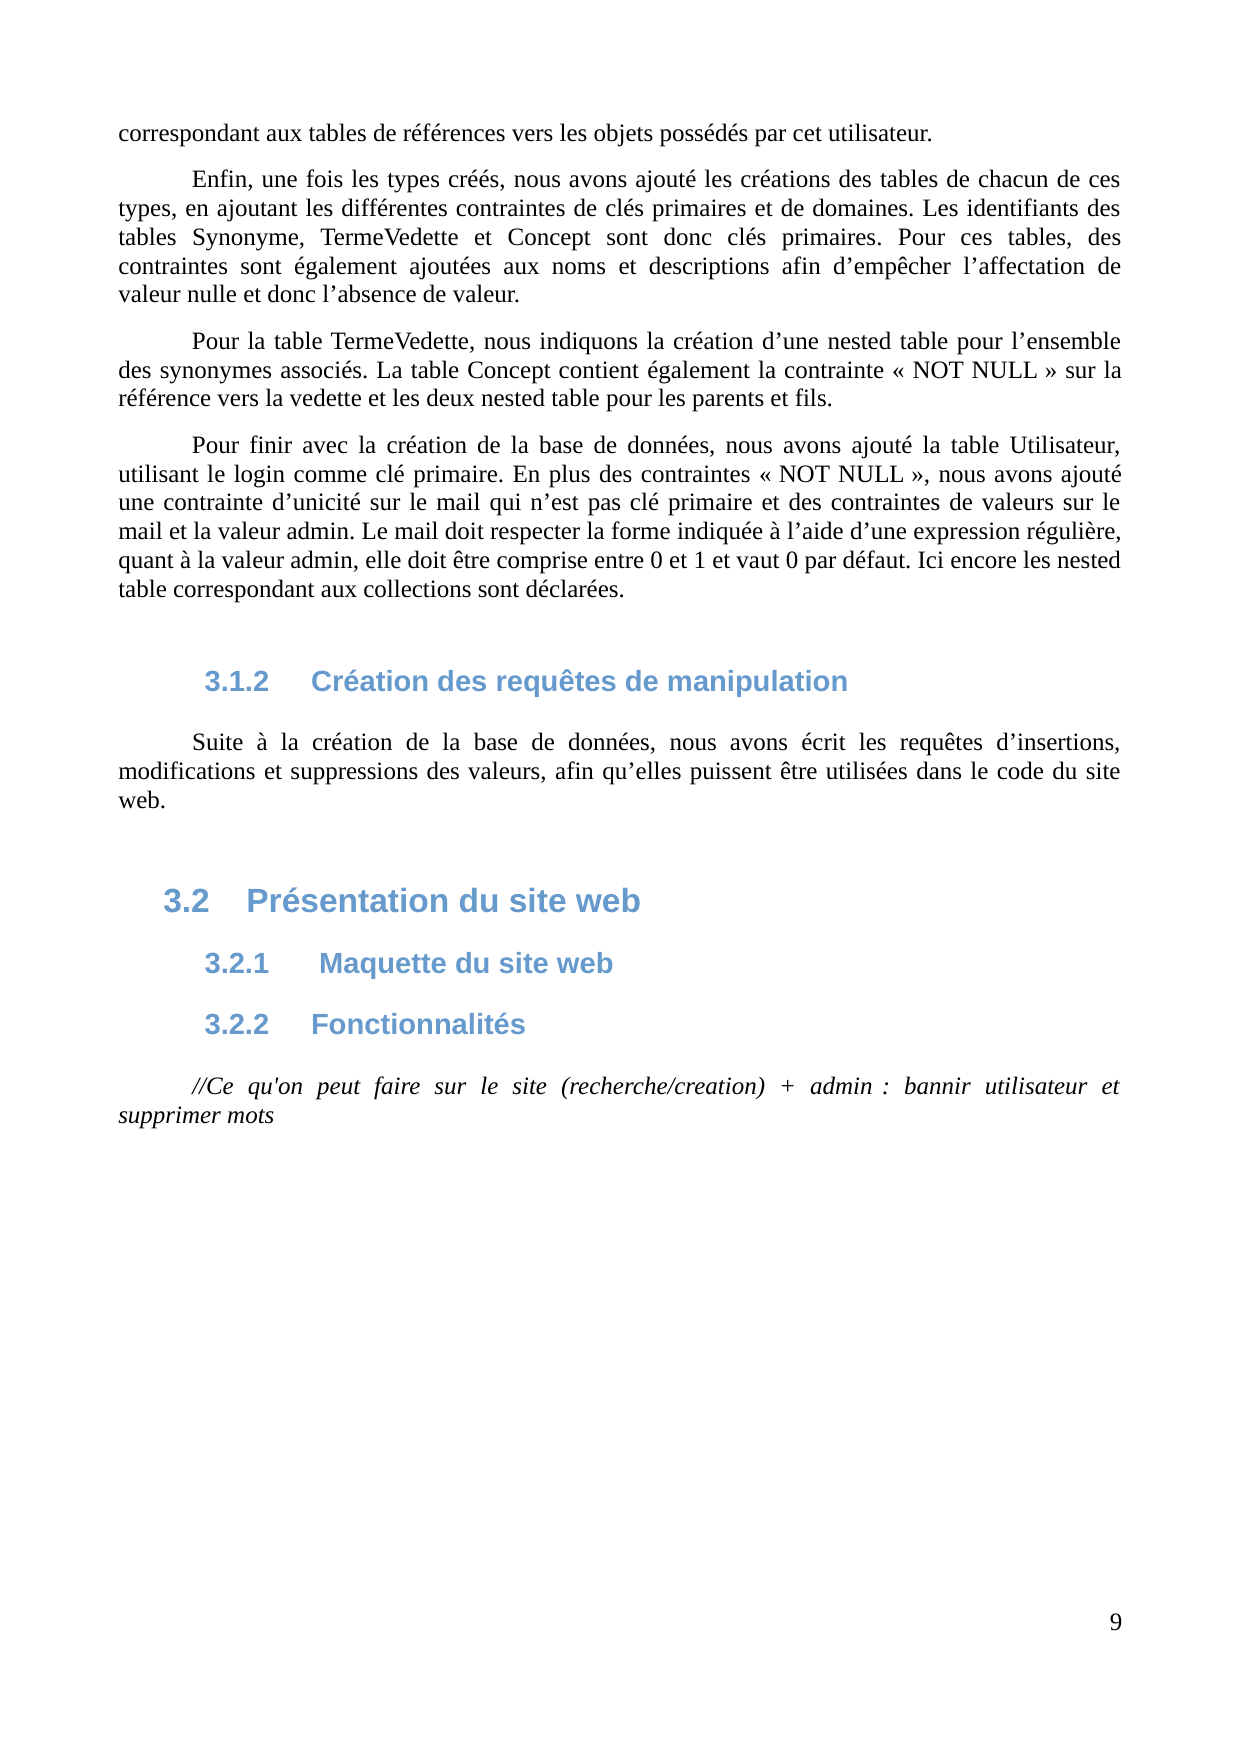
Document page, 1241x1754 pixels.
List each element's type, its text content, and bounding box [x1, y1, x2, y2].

text Enfin, une fois les types créés, nous avons ajouté les créations des tables de chacun de ces types, en ajoutant les différentes contraintes de clés primaires et de domaines. Les identifiants des tables Synonyme, TermeVedette et Concept sont donc clés primaires. Pour ces tables, des contraintes sont également ajoutées aux noms et descriptions afin d’empêcher l’affectation de valeur nulle et donc l’absence de valeur. [118, 164, 1122, 308]
text Suite à la création de la base de données, nous avons écrit les requêtes d’insertions, modifications et suppressions des valeurs, afin qu’elles puissent être utilisées dans le code du site web. [118, 727, 1122, 813]
text correspondant aux tables de références vers les objets possédés par cet utilisateur. [118, 118, 1122, 147]
subtitle Maquette du site web [163, 947, 1122, 980]
text Pour la table TermeVedette, nous indiquons la création d’une nested table pour l’ensemble des synonymes associés. La table Concept contient également la contrainte « NOT NULL » sur la référence vers la vedette et les deux nested table pour les parents et fils. [118, 326, 1122, 412]
subtitle Création des requêtes de manipulation [163, 663, 1122, 697]
subtitle Fonctionnalités [163, 1007, 1122, 1041]
text Pour finir avec la création de la base de données, nous avons ajouté la table Utilisateur, utilisant le login comme clé primaire. En plus des contraintes « NOT NULL », nous avons ajouté une contrainte d’unicité sur le mail qui n’est pas clé primaire et des contraintes de valeurs sur le mail et la valeur admin. Le mail doit respecter la forme indiquée à l’aide d’une expression régulière, quant à la valeur admin, elle doit être comprise entre 0 et 1 et vaut 0 par défaut. Ici encore les nested table correspondant aux collections sont déclarées. [118, 430, 1122, 602]
text //Ce qu'on peut faire sur le site (recherche/creation) + admin : bannir utilisateur et supprimer mots [118, 1071, 1122, 1128]
subtitle Présentation du site web [163, 881, 1122, 919]
